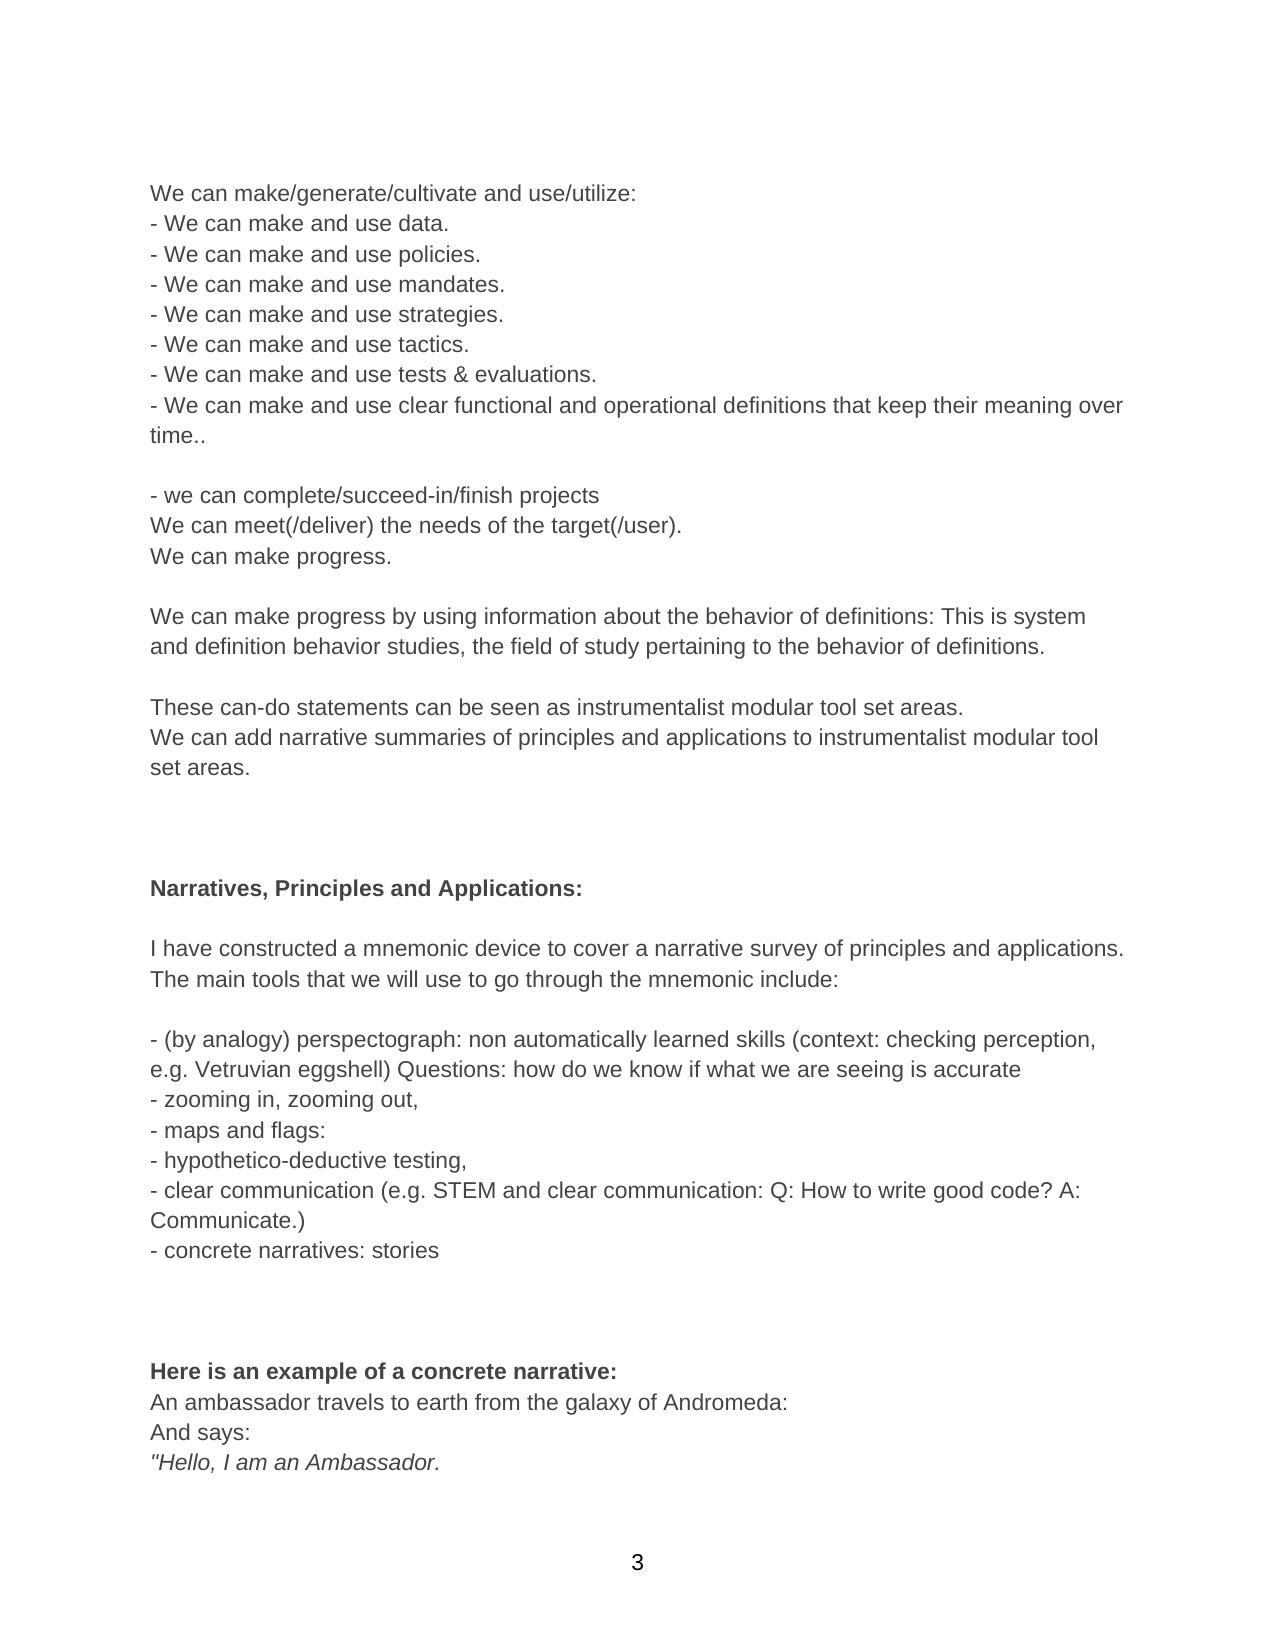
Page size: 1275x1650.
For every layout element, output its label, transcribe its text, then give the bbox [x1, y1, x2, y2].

text - zooming in, zooming out, [150, 1086, 1125, 1113]
text - We can make and use tests & evaluations. [150, 361, 1125, 388]
text - maps and flags: [150, 1117, 1125, 1143]
text - we can complete/succeed-in/finish projects [150, 482, 1125, 509]
text And says: [150, 1419, 1125, 1445]
text - We can make and use policies. [150, 241, 1125, 267]
text - clear communication (e.g. STEM and clear communication: Q: How to write good code? A: Communicate.) [150, 1177, 1125, 1234]
text The main tools that we will use to go through the mnemonic include: [150, 966, 1125, 992]
text I have constructed a mnemonic device to cover a narrative survey of principles and applications. [150, 935, 1125, 962]
text Here is an example of a concrete narrative: [150, 1358, 1125, 1385]
text We can make/generate/cultivate and use/utilize: [150, 180, 1125, 207]
text We can meet(/deliver) the needs of the target(/user). [150, 512, 1125, 539]
text - We can make and use tactics. [150, 331, 1125, 358]
text An ambassador travels to earth from the galaxy of Andromeda: [150, 1388, 1125, 1415]
text - (by analogy) perspectograph: non automatically learned skills (context: checking perception, e.g. Vetruvian eggshell) Questions: how do we know if what we are seeing is accurate [150, 1026, 1125, 1083]
text "Hello, I am an Ambassador. [150, 1449, 1125, 1475]
text - concrete narratives: stories [150, 1237, 1125, 1264]
text - We can make and use strategies. [150, 301, 1125, 327]
text We can add narrative summaries of principles and applications to instrumentalist modular tool set areas. [150, 724, 1125, 781]
text - We can make and use data. [150, 210, 1125, 237]
text - We can make and use mandates. [150, 271, 1125, 297]
text These can-do statements can be seen as instrumentalist modular tool set areas. [150, 694, 1125, 720]
text - hypothetico-deductive testing, [150, 1147, 1125, 1173]
text Narratives, Principles and Applications: [150, 875, 1125, 901]
text - We can make and use clear functional and operational definitions that keep their meaning over time.. [150, 392, 1125, 448]
text We can make progress. [150, 543, 1125, 569]
text We can make progress by using information about the behavior of definitions: This is system and definition behavior studies, the field of study pertaining to the behavior of definitions. [150, 603, 1125, 660]
